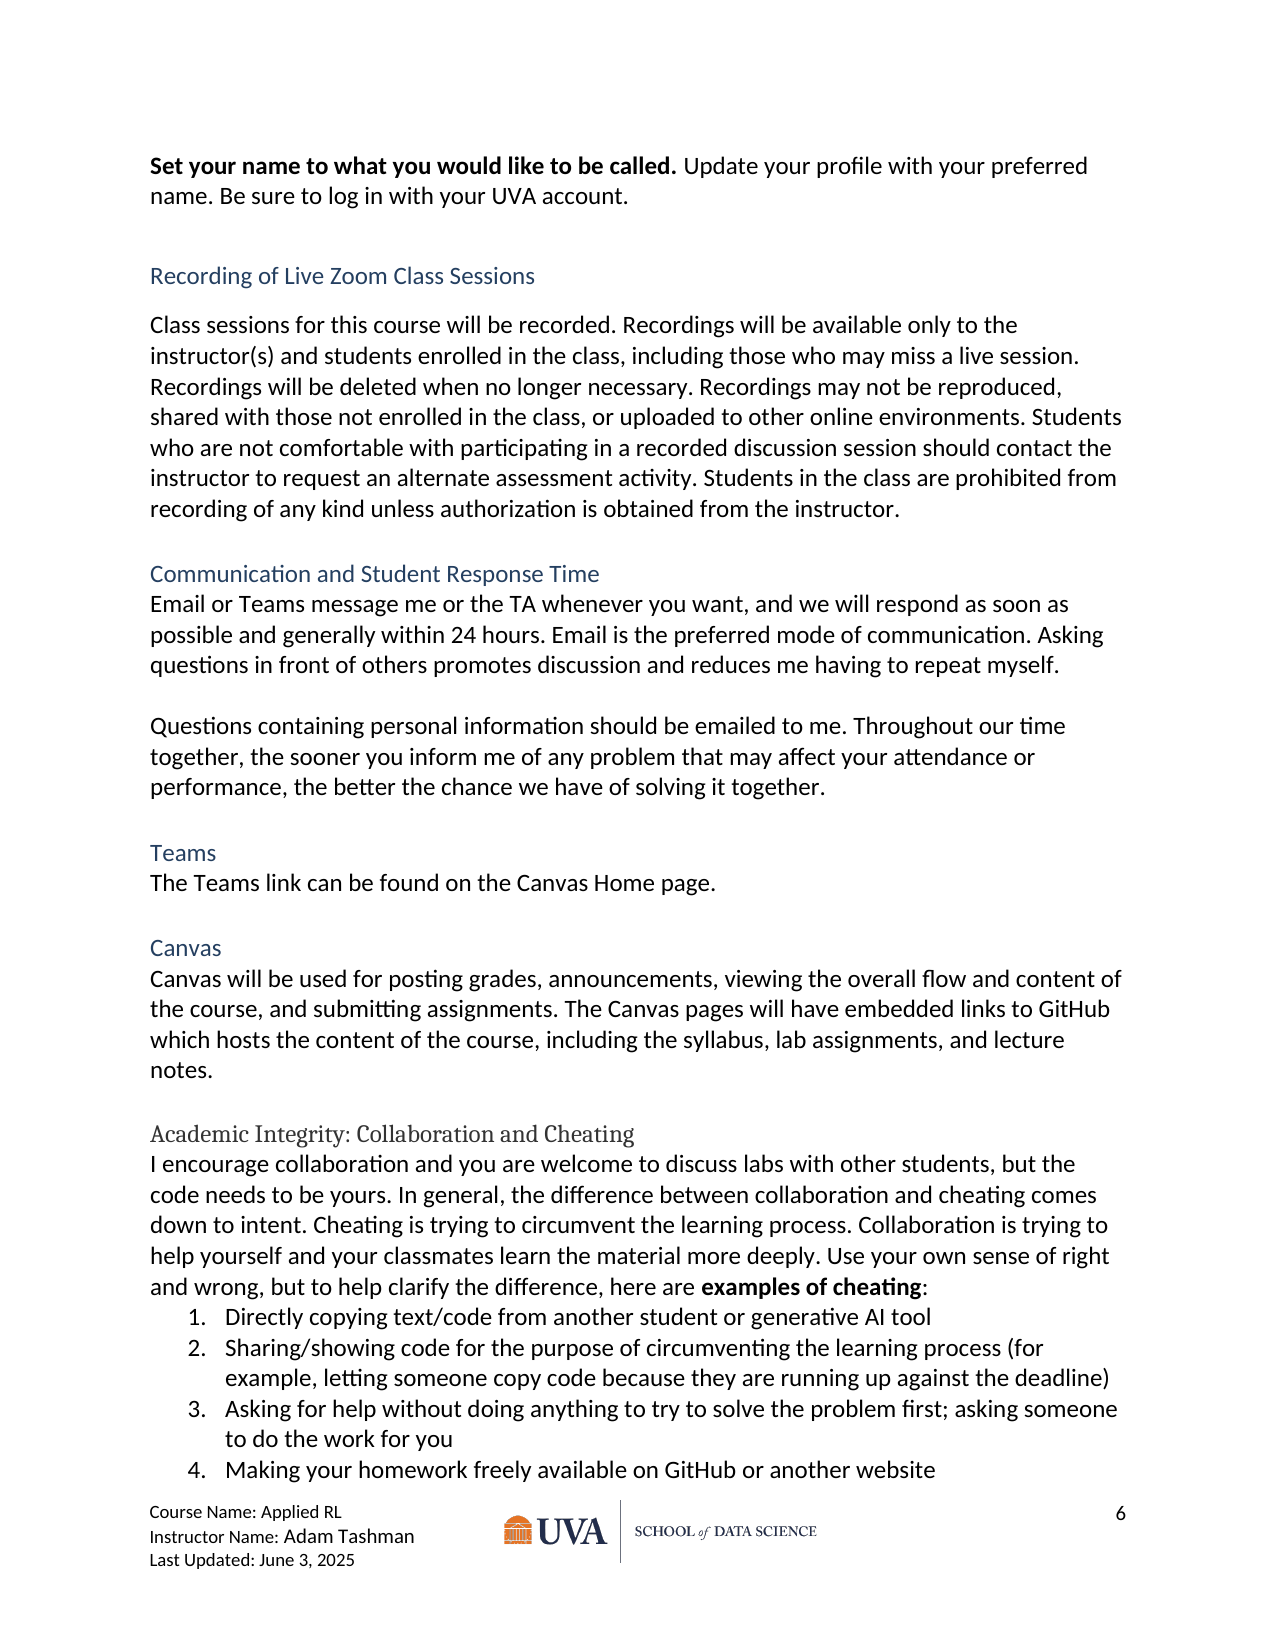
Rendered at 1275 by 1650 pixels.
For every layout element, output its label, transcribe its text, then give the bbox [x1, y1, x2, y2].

text Questions containing personal information should be emailed to me. Throughout our time [150, 711, 1125, 741]
picture [504, 1500, 817, 1563]
list Sharing/showing code for the purpose of circumventing the learning process (for example, letting someone copy code because they are running up against the deadline) [187, 1332, 1125, 1393]
text performance, the better the chance we have of solving it together. [150, 772, 1125, 802]
list Making your homework freely available on GitHub or another website [187, 1454, 1125, 1484]
subtitle Academic Integrity: Collaboration and Cheating [150, 1120, 1125, 1148]
text Set your name to what you would like to be called. Update your profile with your preferred name. Be sure to log in with your UVA account. [150, 150, 1125, 242]
list Asking for help without doing anything to try to solve the problem first; asking someone to do the work for you [187, 1393, 1125, 1454]
subtitle Canvas [150, 902, 1125, 963]
subtitle Recording of Live Zoom Class Sessions [150, 260, 1125, 291]
text The Teams link can be found on the Canvas Home page. [150, 867, 1125, 898]
list Directly copying text/code from another student or generative AI tool [187, 1301, 1125, 1332]
text I encourage collaboration and you are welcome to discuss labs with other students, but the code needs to be yours. In general, the difference between collaboration and cheating comes down to intent. Cheating is trying to circumvent the learning process. Collaboration is trying to help yourself and your classmates learn the material more deeply. Use your own sense of right and wrong, but to help clarify the difference, here are examples of cheating: [150, 1148, 1125, 1301]
text Class sessions for this course will be recorded. Recordings will be available only to the instructor(s) and students enrolled in the class, including those who may miss a live session. Recordings will be deleted when no longer necessary. Recordings may not be reproduced, shared with those not enrolled in the class, or uploaded to other online environments. Students who are not comfortable with participating in a recorded discussion session should contact the instructor to request an alternate assessment activity. Students in the class are prohibited from recording of any kind unless authorization is obtained from the instructor. [150, 309, 1125, 523]
text Canvas will be used for posting grades, announcements, viewing the overall flow and content of the course, and submitting assignments. The Canvas pages will have embedded links to GitHub which hosts the content of the course, including the syllabus, lab assignments, and lecture notes. [150, 963, 1125, 1085]
subtitle Communication and Student Response Time [150, 527, 1125, 588]
subtitle Teams [150, 806, 1125, 867]
text Email or Teams message me or the TA whenever you want, and we will respond as soon as possible and generally within 24 hours. Email is the preferred mode of communication. Asking questions in front of others promotes discussion and reduces me having to repeat myself. [150, 588, 1125, 711]
text together, the sooner you inform me of any problem that may affect your attendance or [150, 741, 1125, 772]
